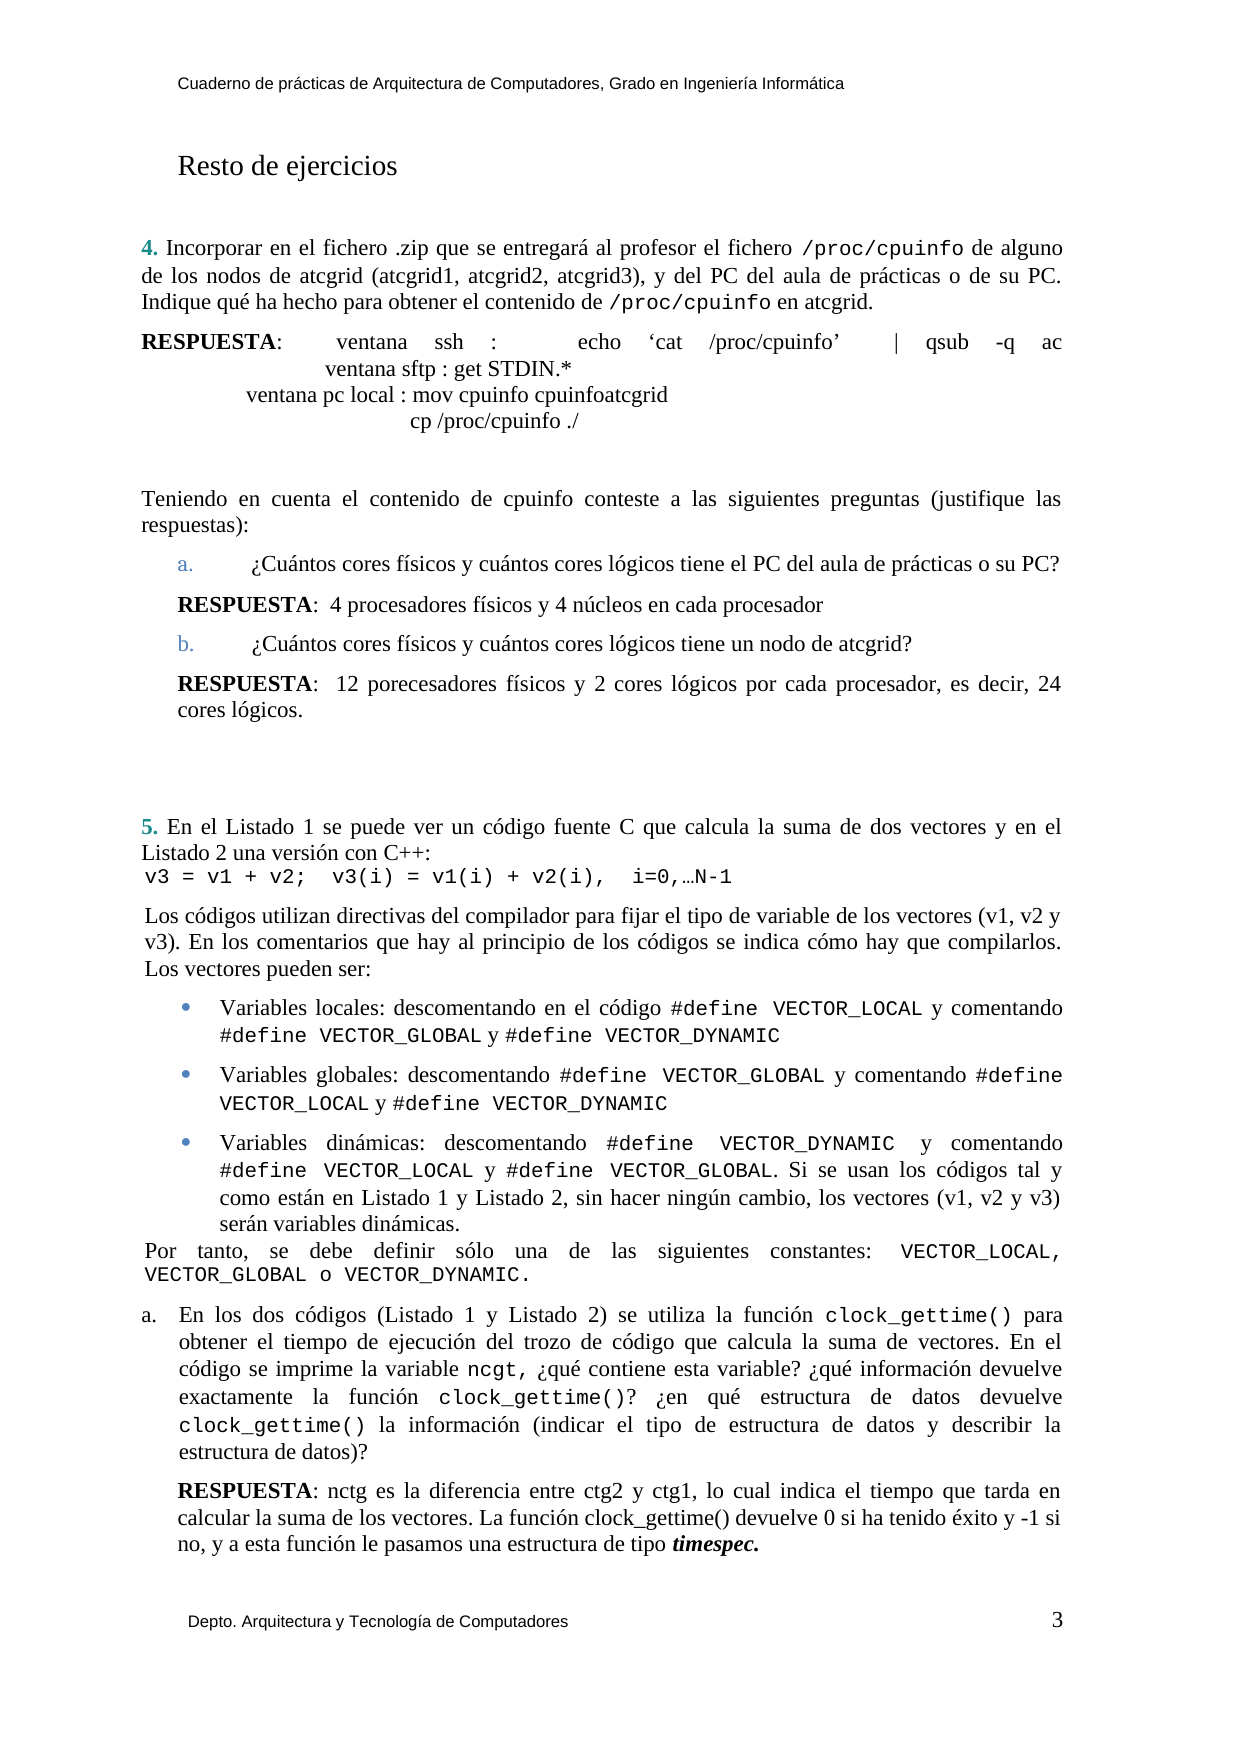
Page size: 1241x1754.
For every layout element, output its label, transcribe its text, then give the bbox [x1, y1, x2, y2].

list RESPUESTA: 4 procesadores físicos y 4 núcleos en cada procesador [177, 591, 1063, 618]
text Por tanto, se debe definir sólo una de las siguientes constantes: VECTOR_LOCAL, VECTOR_GLOBAL o VECTOR_DYNAMIC. [144, 1237, 1063, 1288]
text v3 = v1 + v2; v3(i) = v1(i) + v2(i), i=0,…N-1 [144, 866, 1063, 889]
list 4. Incorporar en el fichero .zip que se entregará al profesor el fichero /proc/cpuinfo de alguno de los nodos de atcgrid (atcgrid1, atcgrid2, atcgrid3), y del PC del aula de prácticas o de su PC. Indique qué ha hecho para obtener el contenido de /proc/cpuinfo en atcgrid. [103, 234, 1063, 316]
subtitle Resto de ejercicios [177, 148, 1063, 181]
list RESPUESTA: nctg es la diferencia entre ctg2 y ctg1, lo cual indica el tiempo que tarda en calcular la suma de los vectores. La función clock_gettime() devuelve 0 si ha tenido éxito y -1 si no, y a esta función le pasamos una estructura de tipo timespec. [177, 1477, 1063, 1556]
list Variables locales: descomentando en el código #define VECTOR_LOCAL y comentando #define VECTOR_GLOBAL y #define VECTOR_DYNAMIC [182, 993, 1063, 1049]
list RESPUESTA: ventana ssh : echo ‘cat /proc/cpuinfo’ | qsub -q ac ventana sftp : get STDIN.* ventana pc local : mov cpuinfo cpuinfoatcgrid cp /proc/cpuinfo ./ [103, 328, 1063, 434]
text a. ¿Cuántos cores físicos y cuántos cores lógicos tiene el PC del aula de prácticas o su PC? [177, 550, 1063, 577]
list Variables dinámicas: descomentando #define VECTOR_DYNAMIC y comentando #define VECTOR_LOCAL y #define VECTOR_GLOBAL. Si se usan los códigos tal y como están en Listado 1 y Listado 2, sin hacer ningún cambio, los vectores (v1, v2 y v3) serán variables dinámicas. [182, 1129, 1063, 1237]
list 5. En el Listado 1 se puede ver un código fuente C que calcula la suma de dos vectores y en el Listado 2 una versión con C++: [103, 813, 1063, 866]
text Los códigos utilizan directivas del compilador para fijar el tipo de variable de los vectores (v1, v2 y v3). En los comentarios que hay al principio de los códigos se indica cómo hay que compilarlos. Los vectores pueden ser: [144, 902, 1063, 981]
list RESPUESTA: 12 porecesadores físicos y 2 cores lógicos por cada procesador, es decir, 24 cores lógicos. [177, 670, 1063, 723]
text b. ¿Cuántos cores físicos y cuántos cores lógicos tiene un nodo de atcgrid? [177, 630, 1063, 656]
list Teniendo en cuenta el contenido de cpuinfo conteste a las siguientes preguntas (justifique las respuestas): [103, 485, 1063, 538]
list Variables globales: descomentando #define VECTOR_GLOBAL y comentando #define VECTOR_LOCAL y #define VECTOR_DYNAMIC [182, 1061, 1063, 1116]
list En los dos códigos (Listado 1 y Listado 2) se utiliza la función clock_gettime() para obtener el tiempo de ejecución del trozo de código que calcula la suma de vectores. En el código se imprime la variable ncgt, ¿qué contiene esta variable? ¿qué información devuelve exactamente la función clock_gettime()? ¿en qué estructura de datos devuelve clock_gettime() la información (indicar el tipo de estructura de datos y describir la estructura de datos)? [141, 1301, 1063, 1465]
